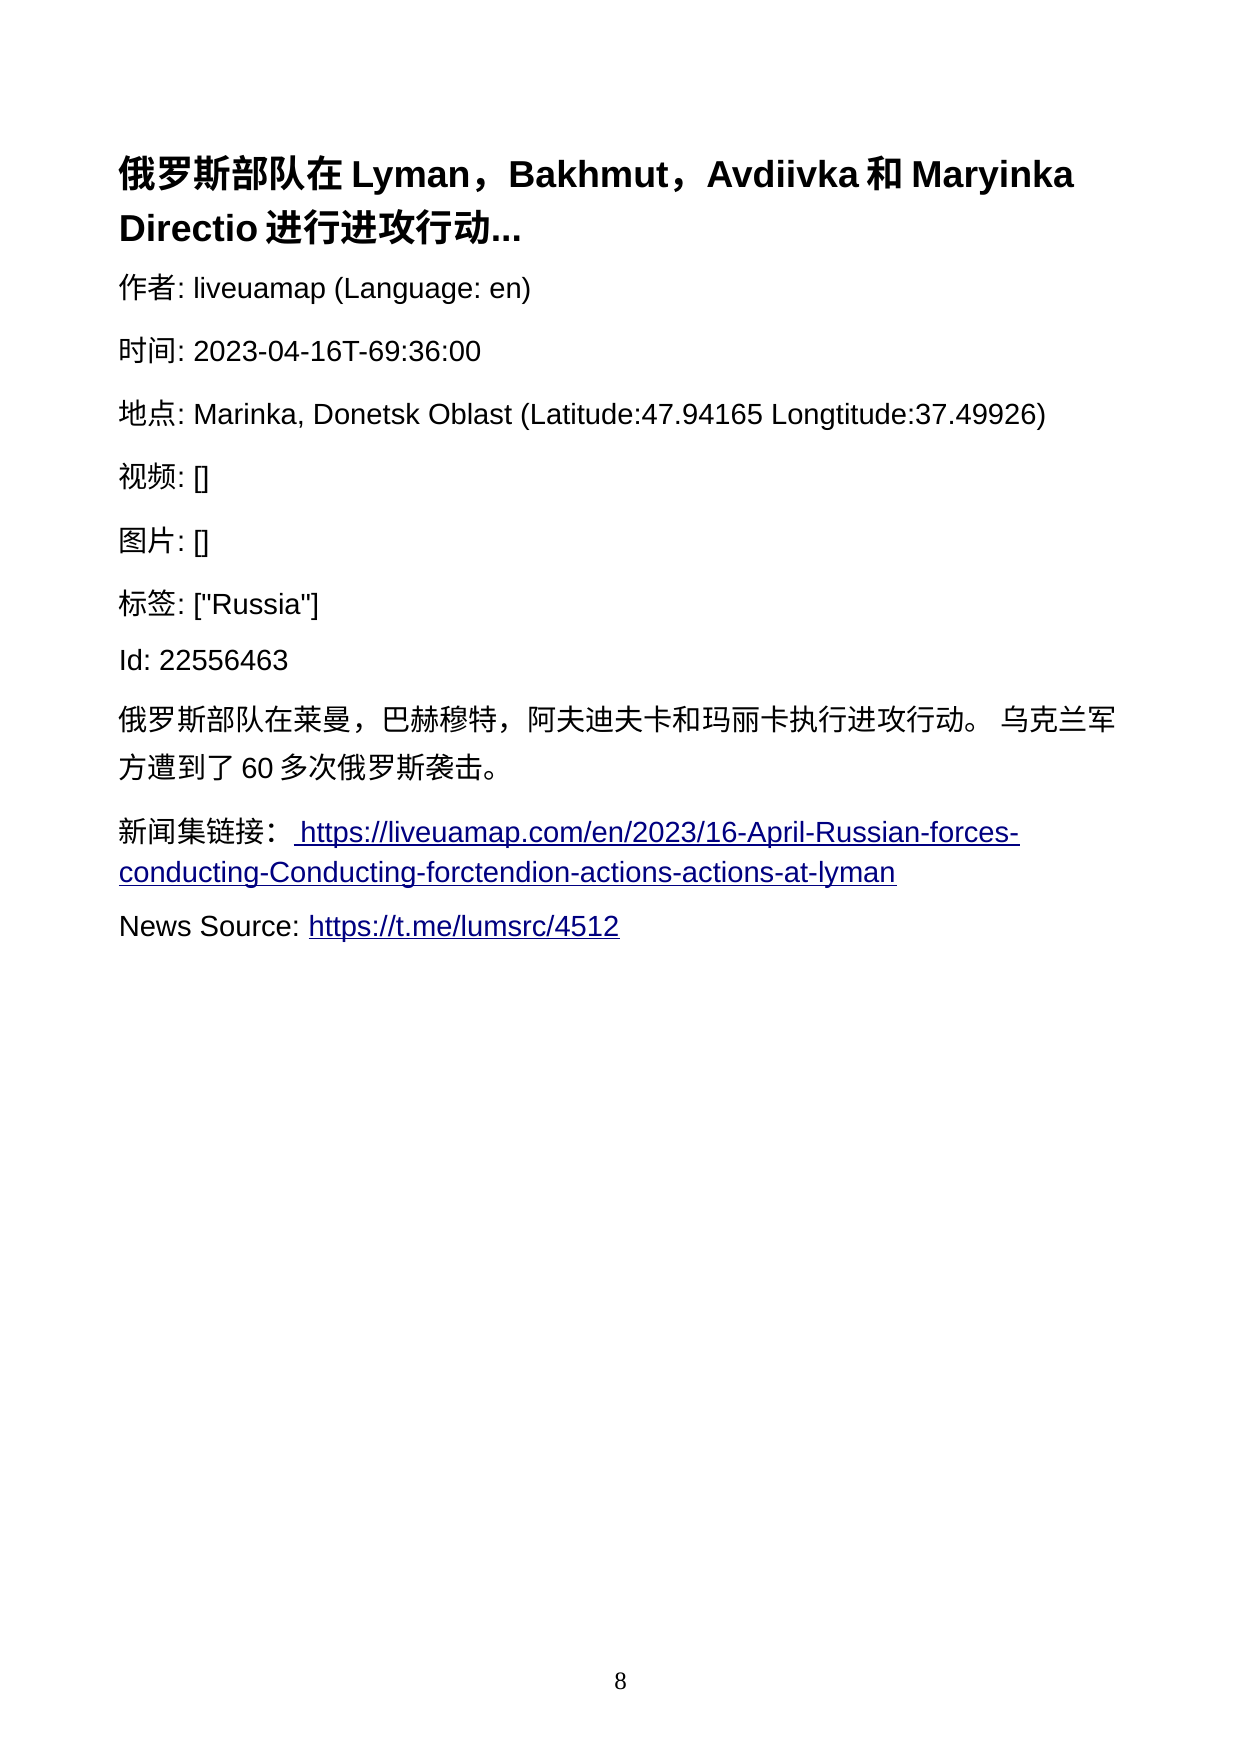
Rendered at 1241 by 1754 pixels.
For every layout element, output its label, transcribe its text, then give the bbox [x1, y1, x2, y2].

text 作者: liveuamap (Language: en) [118, 264, 1122, 307]
text Id: 22556463 [118, 643, 1122, 677]
text 标签: ["Russia"] [118, 580, 1122, 622]
text 视频: [] [118, 454, 1122, 496]
text News Source: https://t.me/lumsrc/4512 [118, 908, 1122, 942]
text 地点: Marinka, Donetsk Oblast (Latitude:47.94165 Longtitude:37.49926) [118, 391, 1122, 433]
text 新闻集链接： https://liveuamap.com/en/2023/16-April-Russian-forces-conducting-Conducting-forctendion-actions-actions-at-lyman [118, 808, 1122, 889]
text 俄罗斯部队在莱曼，巴赫穆特，阿夫迪夫卡和玛丽卡执行进攻行动。 乌克兰军方遭到了60多次俄罗斯袭击。 [118, 696, 1122, 787]
subtitle 俄罗斯部队在Lyman，Bakhmut，Avdiivka和Maryinka Directio进行进攻行动... [118, 143, 1122, 252]
text 图片: [] [118, 517, 1122, 559]
text 时间: 2023-04-16T-69:36:00 [118, 328, 1122, 370]
